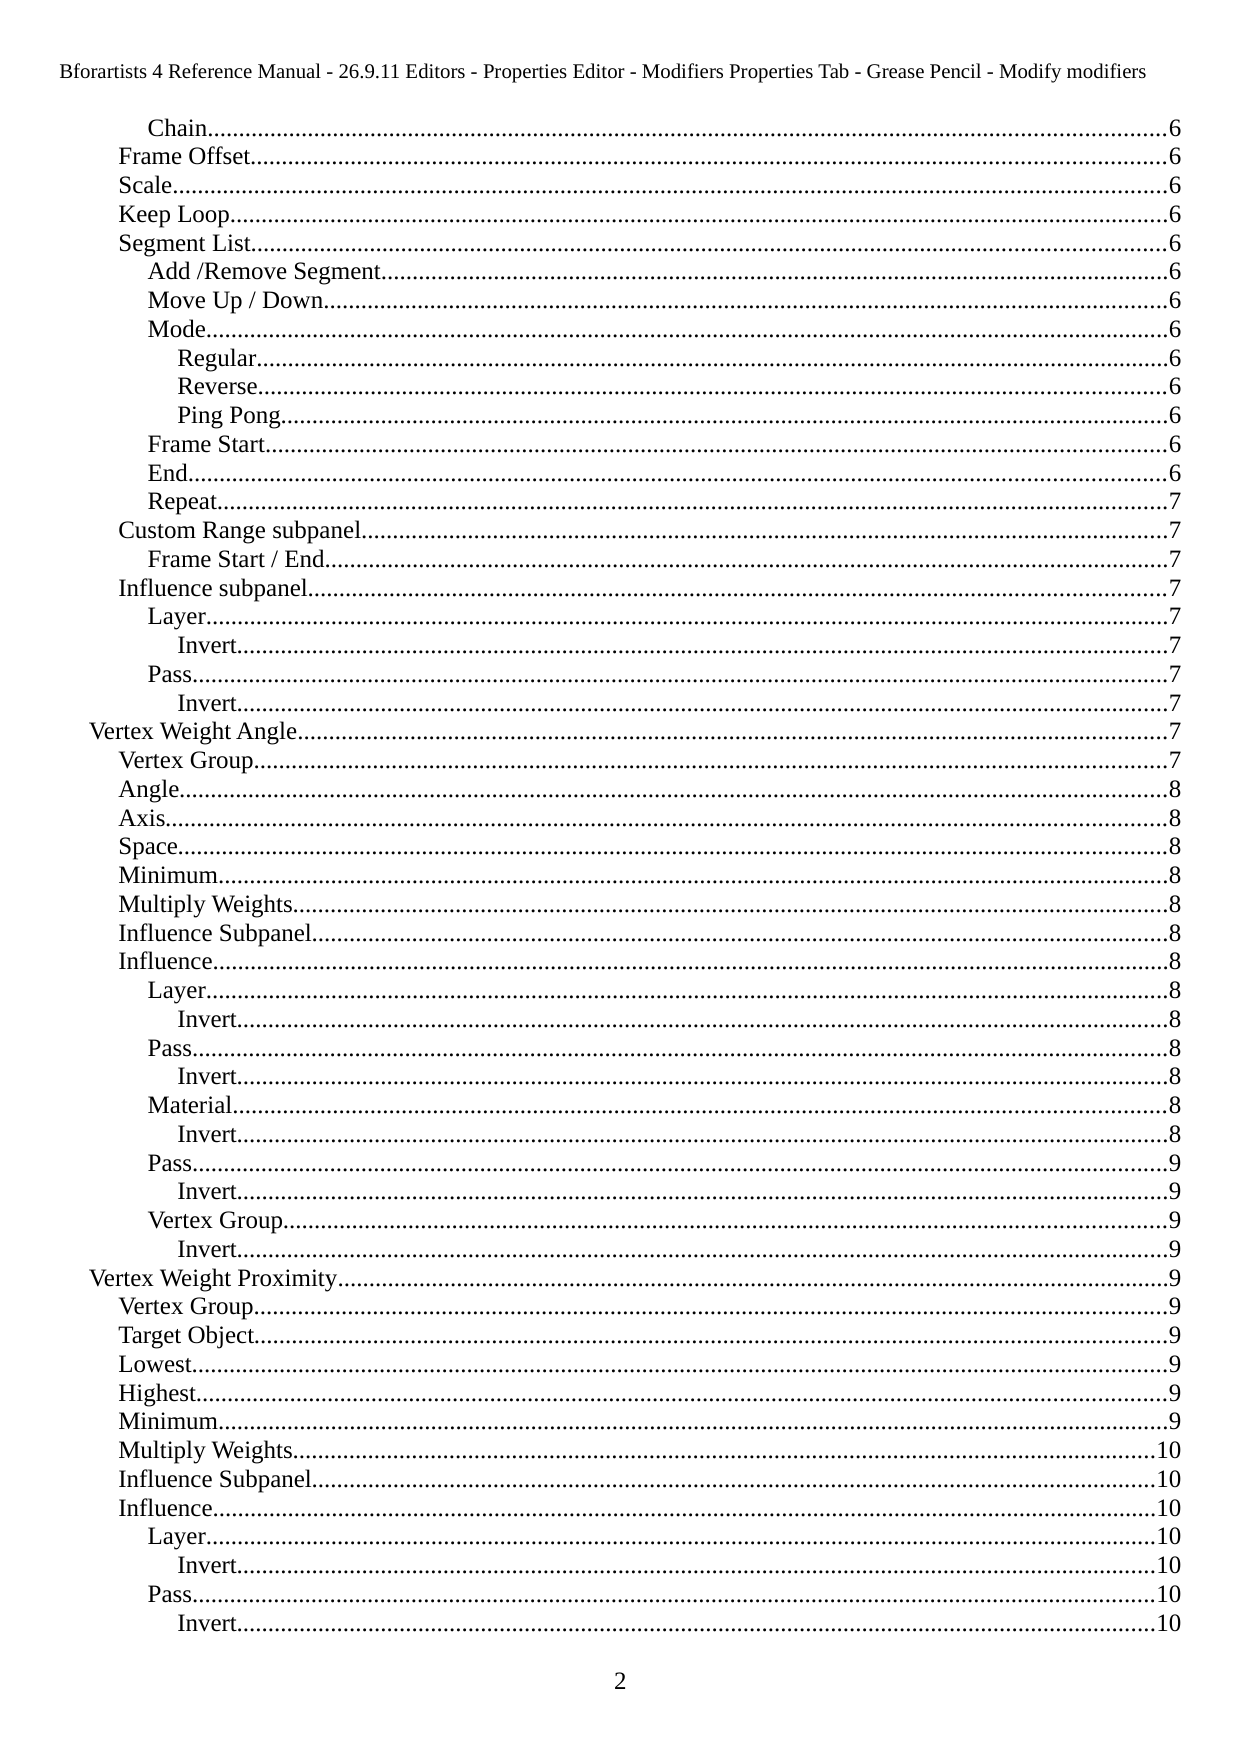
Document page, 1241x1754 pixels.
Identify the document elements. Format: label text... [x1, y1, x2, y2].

text Multiply Weights 10 [118, 1435, 1181, 1464]
text Frame Offset 6 [118, 141, 1181, 170]
text Axis 8 [118, 803, 1181, 831]
text Invert 10 [177, 1550, 1181, 1579]
text Influence 8 [118, 946, 1181, 975]
text Vertex Weight Proximity 9 [88, 1263, 1181, 1291]
text Reverse 6 [177, 371, 1181, 400]
text Angle 8 [118, 774, 1181, 803]
text Layer 8 [147, 975, 1181, 1004]
text Influence Subpanel 10 [118, 1464, 1181, 1493]
text Custom Range subpanel 7 [118, 515, 1181, 544]
text Vertex Weight Angle 7 [88, 716, 1181, 745]
text Add /Remove Segment 6 [147, 256, 1181, 285]
text Move Up / Down 6 [147, 285, 1181, 314]
text Repeat 7 [147, 486, 1181, 515]
text Invert 9 [177, 1234, 1181, 1263]
text Ping Pong 6 [177, 400, 1181, 429]
text Minimum 8 [118, 860, 1181, 889]
text Target Object 9 [118, 1320, 1181, 1349]
text Pass 7 [147, 659, 1181, 688]
text Mode 6 [147, 314, 1181, 343]
text Invert 8 [177, 1004, 1181, 1033]
text Pass 9 [147, 1148, 1181, 1176]
text Chain 6 [147, 113, 1181, 141]
text Space 8 [118, 831, 1181, 860]
text End 6 [147, 458, 1181, 486]
text Layer 10 [147, 1521, 1181, 1550]
text Influence 10 [118, 1493, 1181, 1521]
text Frame Start / End 7 [147, 544, 1181, 573]
text Scale 6 [118, 170, 1181, 199]
text Material 8 [147, 1090, 1181, 1119]
text Invert 9 [177, 1176, 1181, 1205]
text Highest 9 [118, 1378, 1181, 1406]
text Invert 10 [177, 1608, 1181, 1636]
text Multiply Weights 8 [118, 889, 1181, 918]
text Invert 8 [177, 1061, 1181, 1090]
text Influence Subpanel 8 [118, 918, 1181, 946]
text Pass 8 [147, 1033, 1181, 1061]
text Invert 8 [177, 1119, 1181, 1148]
text Influence subpanel 7 [118, 573, 1181, 601]
text Layer 7 [147, 601, 1181, 630]
text Pass 10 [147, 1579, 1181, 1608]
text Vertex Group 9 [118, 1291, 1181, 1320]
text Minimum 9 [118, 1406, 1181, 1435]
text Lowest 9 [118, 1349, 1181, 1378]
text Invert 7 [177, 630, 1181, 659]
text Vertex Group 9 [147, 1205, 1181, 1234]
text Segment List 6 [118, 228, 1181, 256]
text Vertex Group 7 [118, 745, 1181, 774]
text Keep Loop 6 [118, 199, 1181, 228]
text Frame Start 6 [147, 429, 1181, 458]
text Invert 7 [177, 688, 1181, 716]
text Regular 6 [177, 343, 1181, 371]
